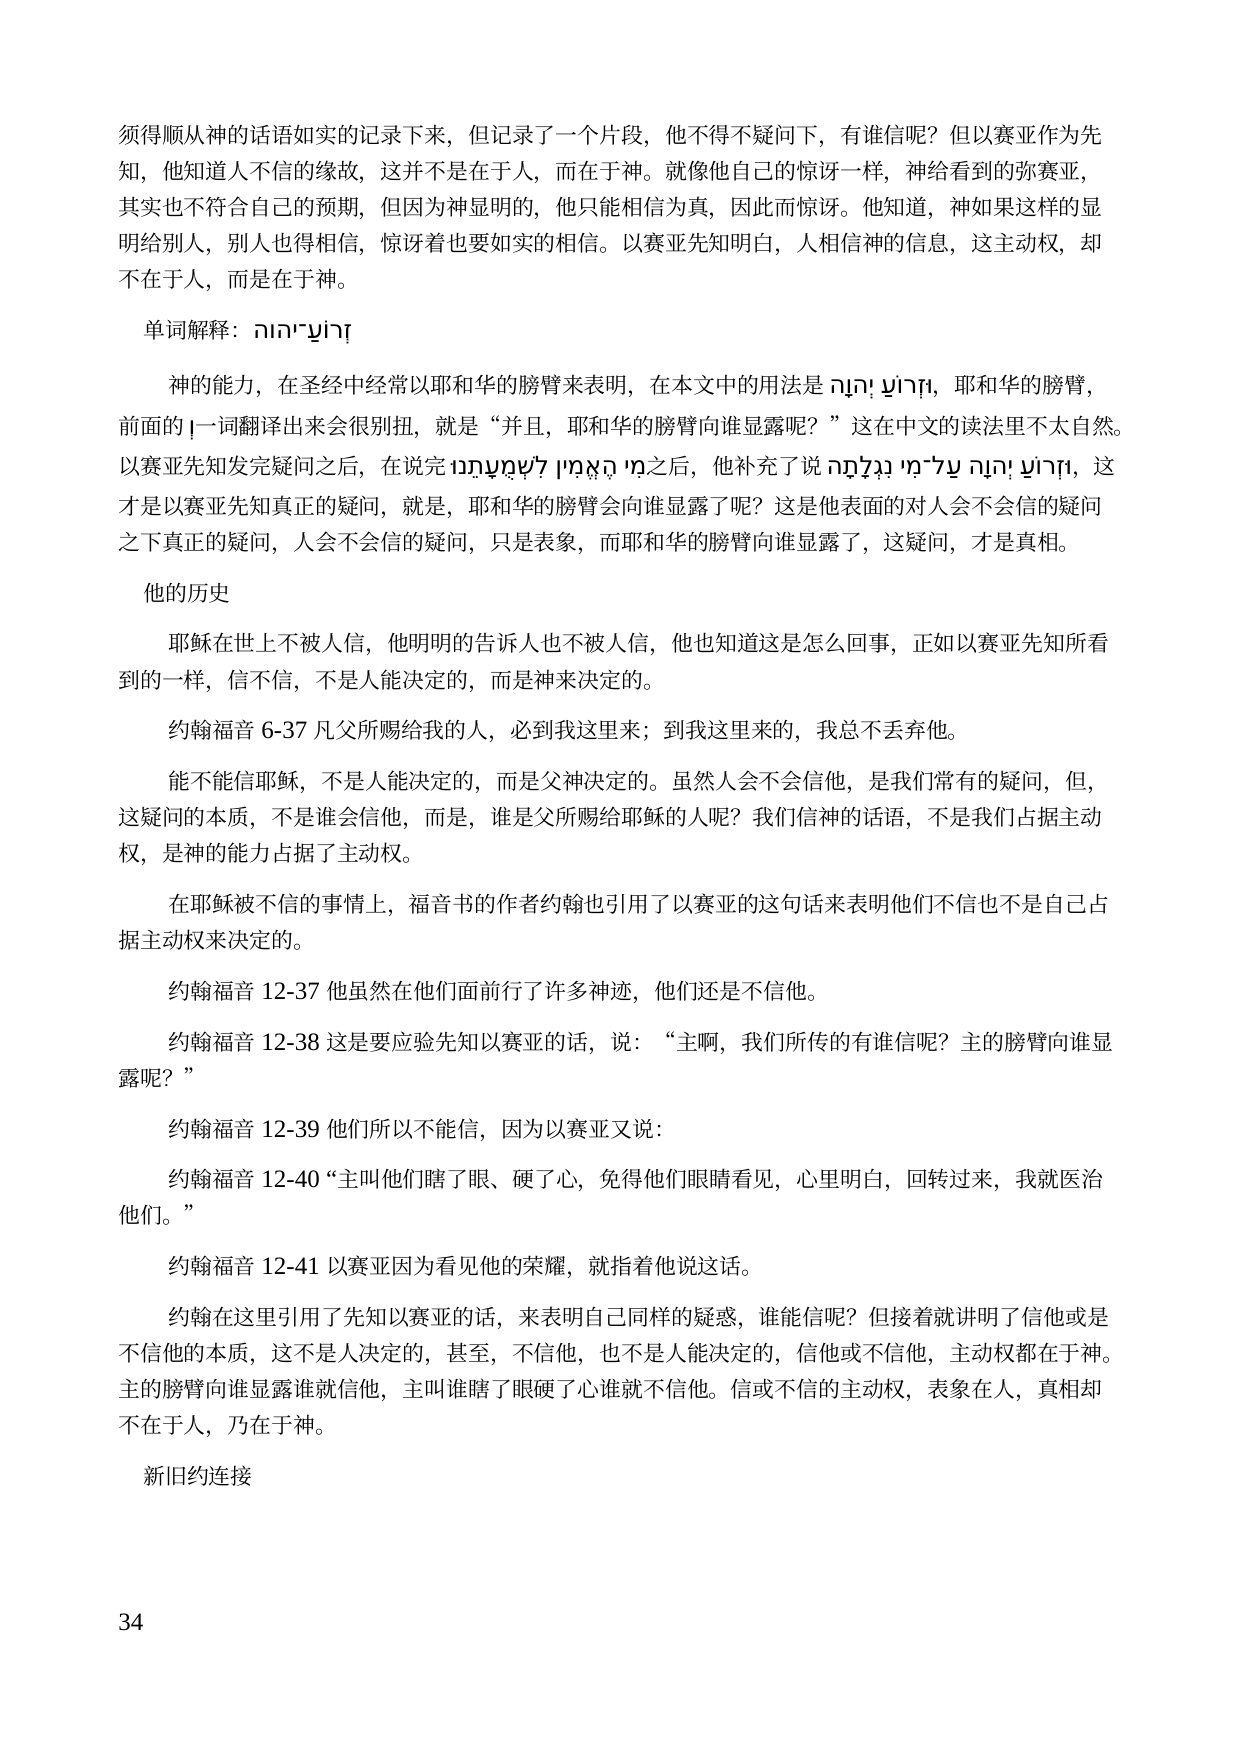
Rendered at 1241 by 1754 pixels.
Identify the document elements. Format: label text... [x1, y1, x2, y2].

text 约翰福音 12-38 这是要应验先知以赛亚的话，说：“主啊，我们所传的有谁信呢？主的膀臂向谁显露呢？” [118, 1025, 1122, 1092]
text 在耶稣被不信的事情上，福音书的作者约翰也引用了以赛亚的这句话来表明他们不信也不是自己占据主动权来决定的。 [118, 887, 1122, 955]
text 他的历史 [118, 576, 1122, 607]
text 能不能信耶稣，不是人能决定的，而是父神决定的。虽然人会不会信他，是我们常有的疑问，但，这疑问的本质，不是谁会信他，而是，谁是父所赐给耶稣的人呢？我们信神的话语，不是我们占据主动权，是神的能力占据了主动权。 [118, 764, 1122, 868]
text 约翰福音 12-41 以赛亚因为看见他的荣耀，就指着他说这话。 [118, 1249, 1122, 1281]
text 约翰福音 6-37 凡父所赐给我的人，必到我这里来；到我这里来的，我总不丢弃他。 [118, 713, 1122, 745]
text 单词解释：זְרוׂעַ־יהוה [118, 313, 1122, 349]
text 耶稣在世上不被人信，他明明的告诉人也不被人信，他也知道这是怎么回事，正如以赛亚先知所看到的一样，信不信，不是人能决定的，而是神来决定的。 [118, 627, 1122, 694]
text 神的能力，在圣经中经常以耶和华的膀臂来表明，在本文中的用法是וּזְרוֹעַ יְהוָה，耶和华的膀臂，前面的וְ一词翻译出来会很别扭，就是“并且，耶和华的膀臂向谁显露呢？”这在中文的读法里不太自然。以赛亚先知发完疑问之后，在说完מִי הֶאֱמִין לִשְׁמֻעָתֵנוּ之后，他补充了说וּזְרוֹעַ יְהוָה עַל־מִי נִגְלָתָה，这才是以赛亚先知真正的疑问，就是，耶和华的膀臂会向谁显露了呢？这是他表面的对人会不会信的疑问之下真正的疑问，人会不会信的疑问，只是表象，而耶和华的膀臂向谁显露了，这疑问，才是真相。 [118, 369, 1122, 557]
text 约翰福音 12-40 “主叫他们瞎了眼、硬了心，免得他们眼睛看见，心里明白，回转过来，我就医治他们。” [118, 1162, 1122, 1230]
text 新旧约连接 [118, 1459, 1122, 1491]
text 须得顺从神的话语如实的记录下来，但记录了一个片段，他不得不疑问下，有谁信呢？但以赛亚作为先知，他知道人不信的缘故，这并不是在于人，而在于神。就像他自己的惊讶一样，神给看到的弥赛亚，其实也不符合自己的预期，但因为神显明的，他只能相信为真，因此而惊讶。他知道，神如果这样的显明给别人，别人也得相信，惊讶着也要如实的相信。以赛亚先知明白，人相信神的信息，这主动权，却不在于人，而是在于神。 [118, 118, 1122, 294]
text 约翰福音 12-37 他虽然在他们面前行了许多神迹，他们还是不信他。 [118, 974, 1122, 1006]
text 约翰在这里引用了先知以赛亚的话，来表明自己同样的疑惑，谁能信呢？但接着就讲明了信他或是不信他的本质，这不是人决定的，甚至，不信他，也不是人能决定的，信他或不信他，主动权都在于神。主的膀臂向谁显露谁就信他，主叫谁瞎了眼硬了心谁就不信他。信或不信的主动权，表象在人，真相却不在于人，乃在于神。 [118, 1300, 1122, 1440]
text 约翰福音 12-39 他们所以不能信，因为以赛亚又说： [118, 1112, 1122, 1143]
